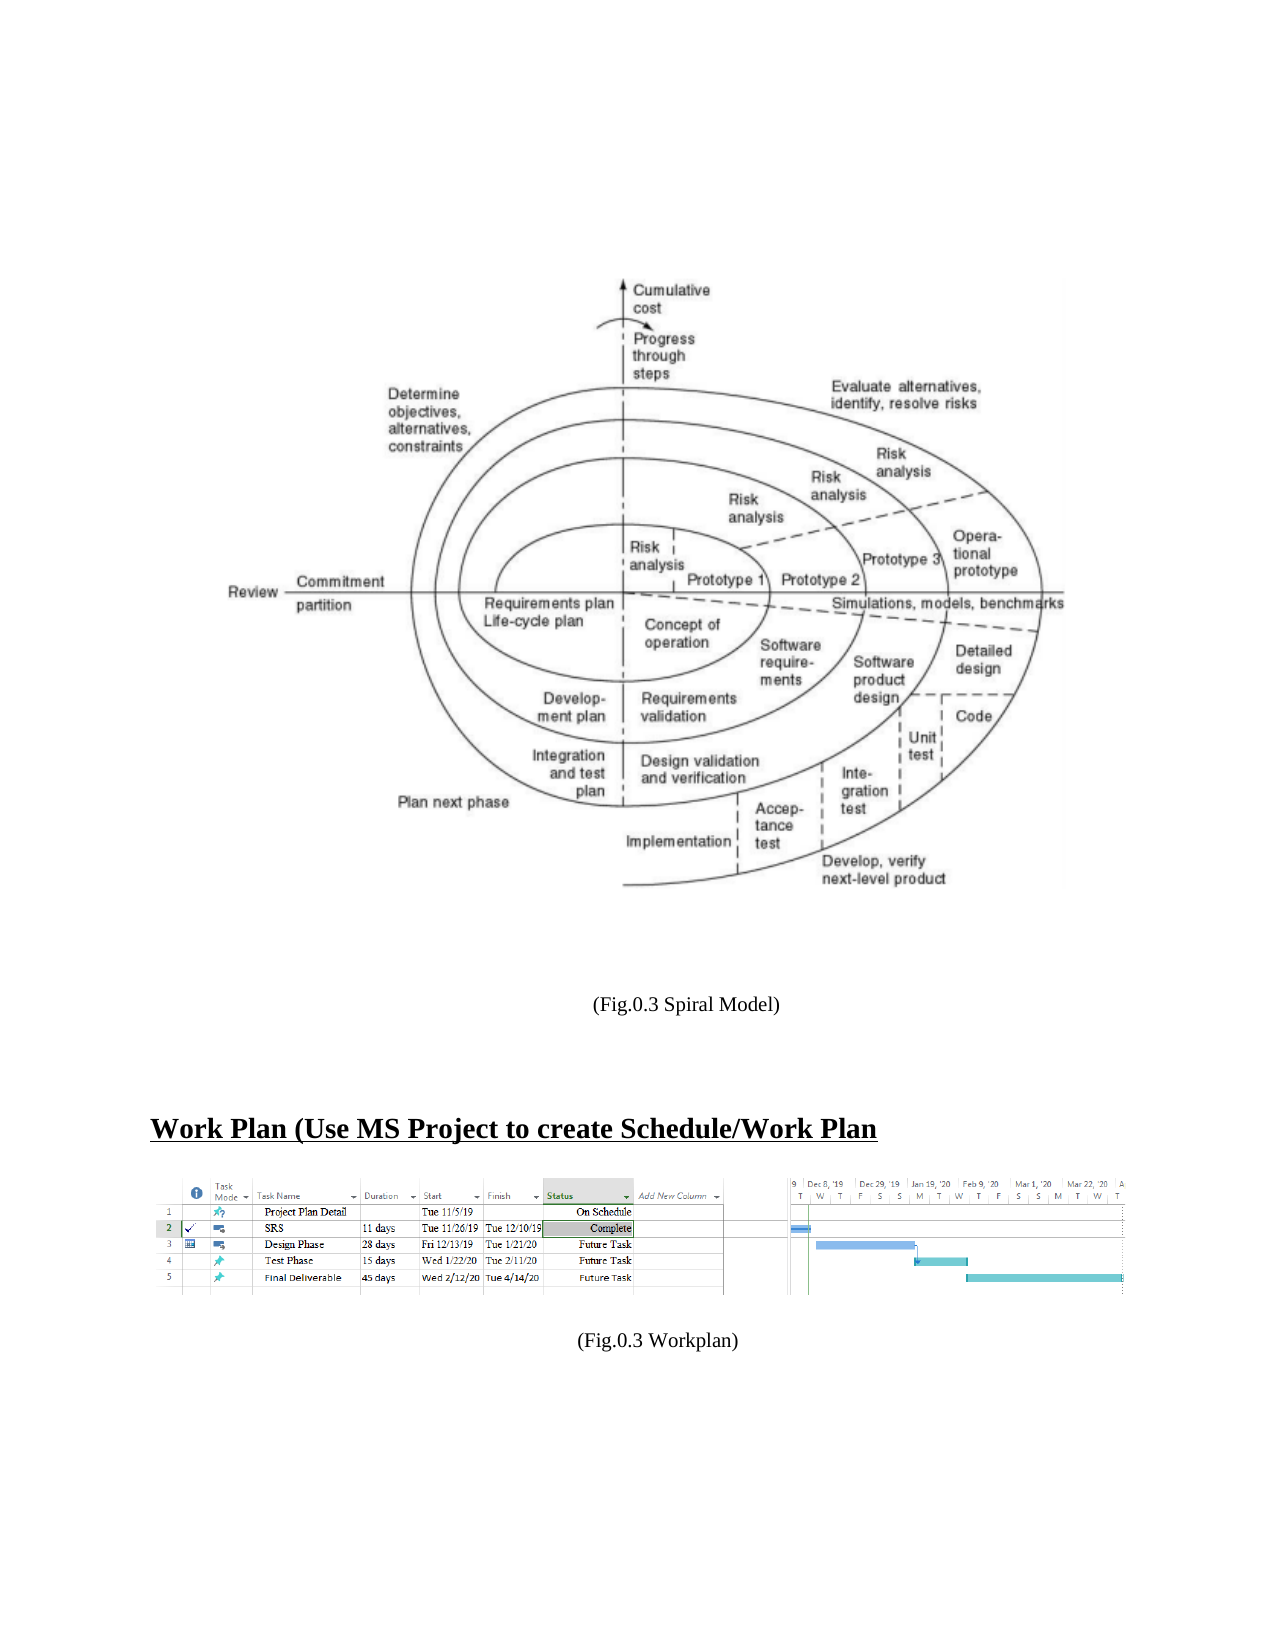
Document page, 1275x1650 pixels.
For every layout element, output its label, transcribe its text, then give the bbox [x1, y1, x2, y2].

text (Fig.0.3 Spiral Model) [150, 992, 1125, 1016]
text (Fig.0.3 Workplan) [150, 1328, 1125, 1352]
picture [150, 250, 1125, 927]
text Work Plan (Use MS Project to create Schedule/Work Plan [150, 1112, 1125, 1145]
picture [150, 1178, 1125, 1295]
